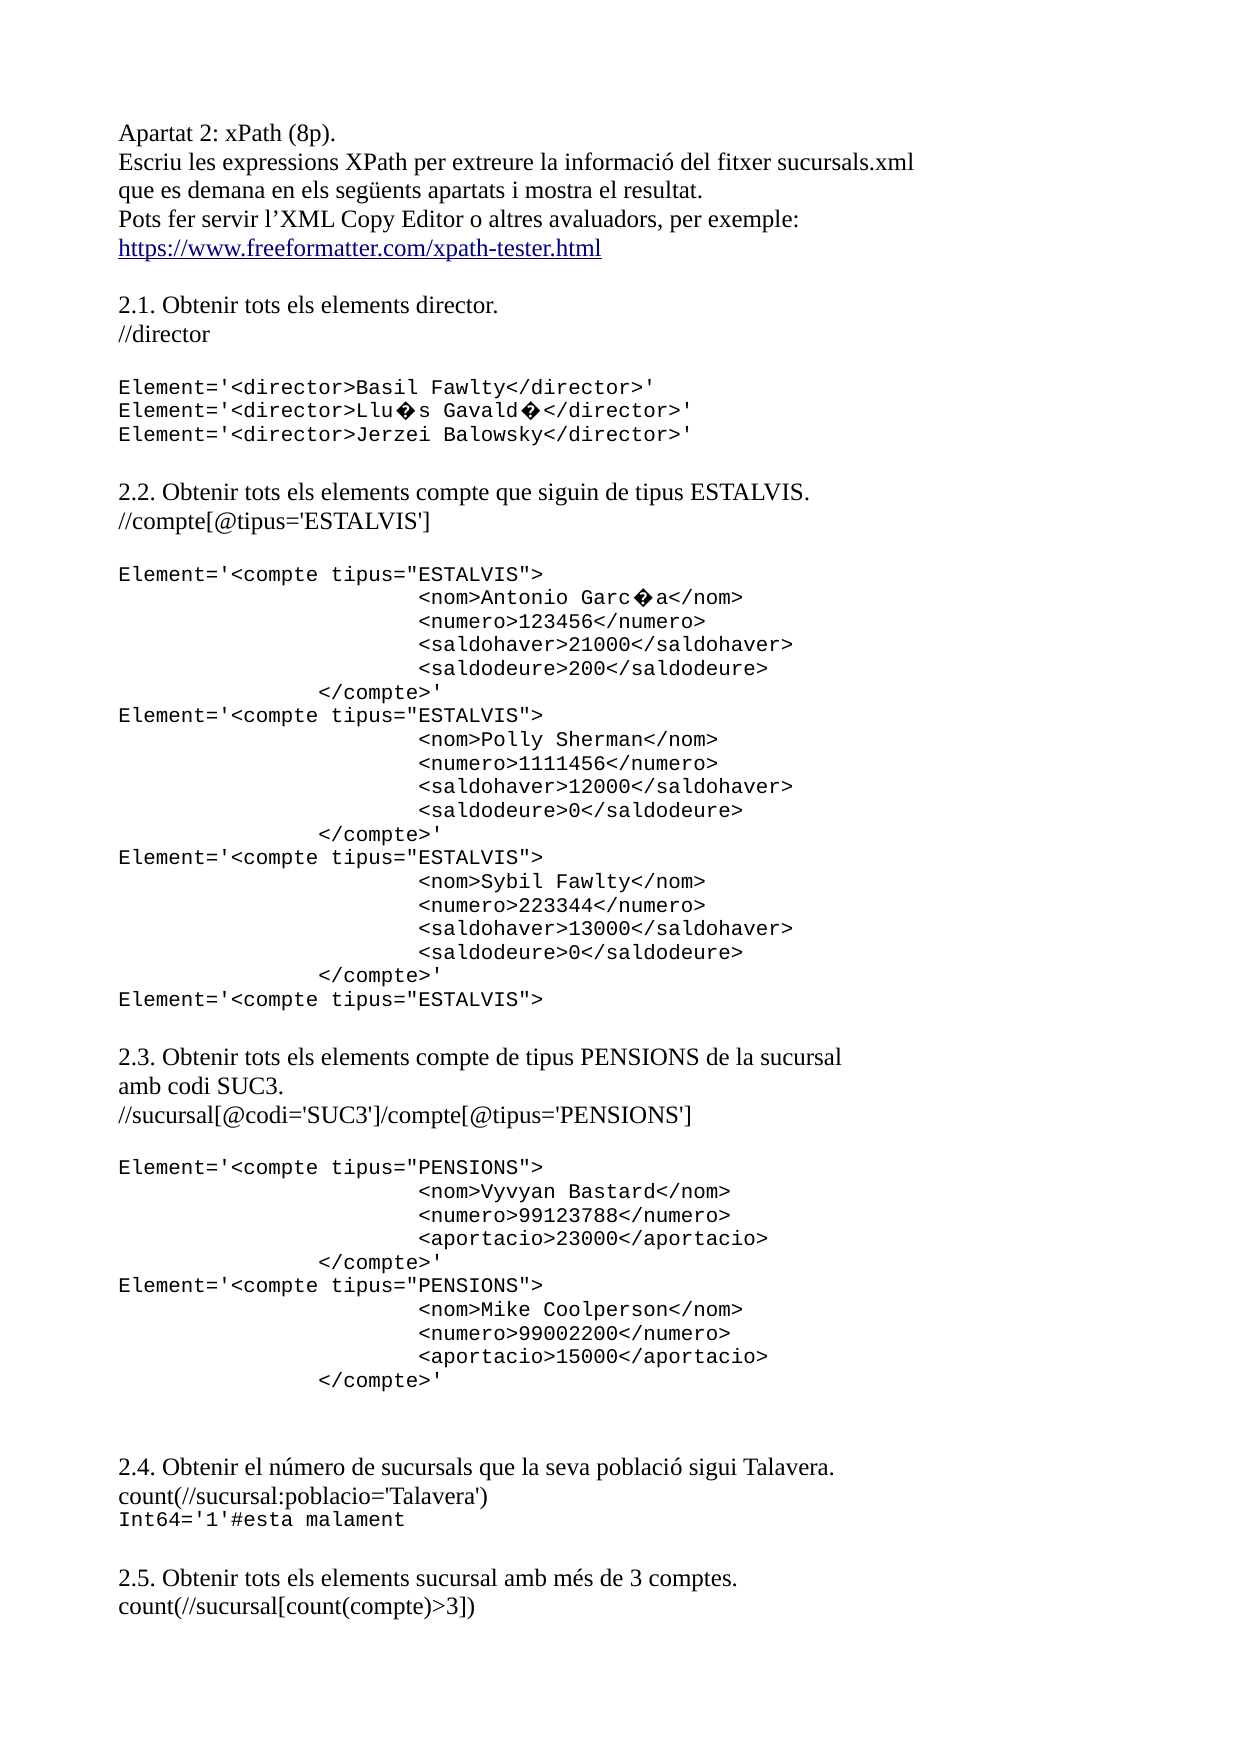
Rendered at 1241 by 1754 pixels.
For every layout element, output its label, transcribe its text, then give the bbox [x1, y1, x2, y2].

text <nom>Polly Sherman</nom> [118, 729, 1122, 753]
text Element='<compte tipus="ESTALVIS"> [118, 989, 1122, 1013]
text <saldohaver>21000</saldohaver> [118, 634, 1122, 658]
text Escriu les expressions XPath per extreure la informació del fitxer sucursals.xml [118, 147, 1122, 176]
text count(//sucursal:poblacio='Talavera') [118, 1481, 1122, 1509]
text Element='<compte tipus="ESTALVIS"> [118, 563, 1122, 587]
text Element='<director>Llu�s Gavald�</director>' [118, 401, 1122, 424]
text Element='<director>Basil Fawlty</director>' [118, 377, 1122, 401]
text </compte>' [118, 966, 1122, 989]
text Element='<compte tipus="PENSIONS"> [118, 1157, 1122, 1181]
text Int64='1'#esta malament [118, 1509, 1122, 1533]
text </compte>' [118, 824, 1122, 847]
text <saldodeure>0</saldodeure> [118, 800, 1122, 824]
text Element='<director>Jerzei Balowsky</director>' [118, 424, 1122, 448]
text <nom>Sybil Fawlty</nom> [118, 871, 1122, 894]
text <saldohaver>12000</saldohaver> [118, 776, 1122, 800]
text Element='<compte tipus="ESTALVIS"> [118, 705, 1122, 729]
text Apartat 2: xPath (8p). [118, 118, 1122, 147]
text <numero>1111456</numero> [118, 753, 1122, 776]
text 2.4. Obtenir el número de sucursals que la seva població sigui Talavera. [118, 1452, 1122, 1481]
text <nom>Antonio Garc�a</nom> [118, 587, 1122, 611]
text amb codi SUC3. [118, 1071, 1122, 1100]
text <nom>Mike Coolperson</nom> [118, 1299, 1122, 1323]
text https://www.freeformatter.com/xpath-tester.html [118, 233, 1122, 262]
text //sucursal[@codi='SUC3']/compte[@tipus='PENSIONS'] [118, 1100, 1122, 1128]
text <saldohaver>13000</saldohaver> [118, 918, 1122, 942]
text 2.1. Obtenir tots els elements director. [118, 291, 1122, 319]
text 2.2. Obtenir tots els elements compte que siguin de tipus ESTALVIS. [118, 477, 1122, 506]
text <nom>Vyvyan Bastard</nom> [118, 1181, 1122, 1204]
text <saldodeure>200</saldodeure> [118, 658, 1122, 682]
text //director [118, 319, 1122, 348]
text <numero>123456</numero> [118, 611, 1122, 634]
text <numero>99123788</numero> [118, 1204, 1122, 1228]
text count(//sucursal[count(compte)>3]) [118, 1591, 1122, 1620]
text Element='<compte tipus="PENSIONS"> [118, 1276, 1122, 1299]
text </compte>' [118, 1252, 1122, 1276]
text //compte[@tipus='ESTALVIS'] [118, 506, 1122, 535]
text <numero>99002200</numero> [118, 1323, 1122, 1346]
text <numero>223344</numero> [118, 894, 1122, 918]
text </compte>' [118, 682, 1122, 705]
text 2.5. Obtenir tots els elements sucursal amb més de 3 comptes. [118, 1563, 1122, 1591]
text Element='<compte tipus="ESTALVIS"> [118, 847, 1122, 871]
text <aportacio>23000</aportacio> [118, 1228, 1122, 1252]
text Pots fer servir l’XML Copy Editor o altres avaluadors, per exemple: [118, 204, 1122, 233]
text 2.3. Obtenir tots els elements compte de tipus PENSIONS de la sucursal [118, 1042, 1122, 1071]
text <saldodeure>0</saldodeure> [118, 942, 1122, 966]
text que es demana en els següents apartats i mostra el resultat. [118, 176, 1122, 204]
text </compte>' [118, 1370, 1122, 1394]
text <aportacio>15000</aportacio> [118, 1346, 1122, 1370]
